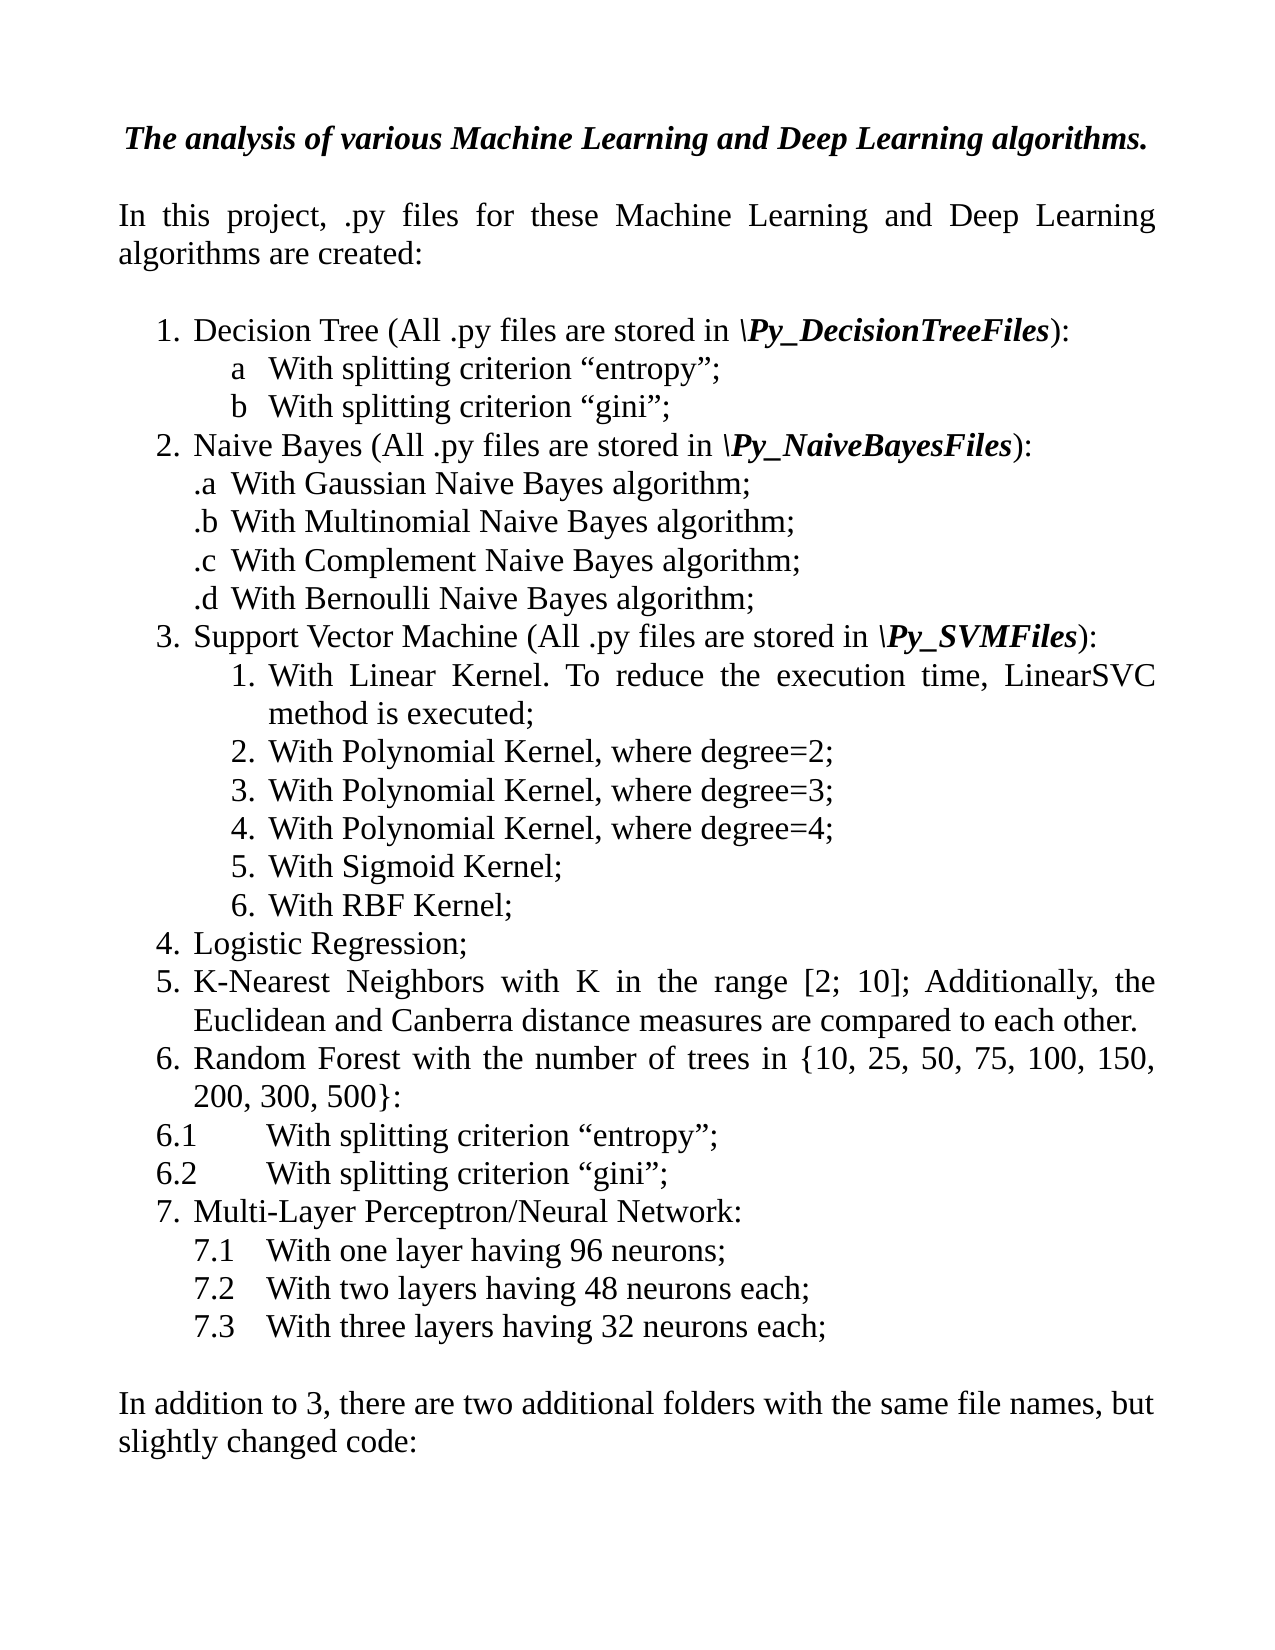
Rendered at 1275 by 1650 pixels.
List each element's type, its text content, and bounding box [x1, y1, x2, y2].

list Multi-Layer Perceptron/Neural Network: [156, 1191, 1157, 1230]
text In this project, .py files for these Machine Learning and Deep Learning algorithms are created: [118, 195, 1157, 271]
list With RBF Kernel; [231, 885, 1157, 923]
list With Gaussian Naive Bayes algorithm; [193, 463, 1157, 501]
list K-Nearest Neighbors with K in the range [2; 10]; Additionally, the Euclidean and Canberra distance measures are compared to each other. [156, 961, 1157, 1038]
list With two layers having 48 neurons each; [193, 1268, 1157, 1306]
list Naive Bayes (All .py files are stored in \Py_NaiveBayesFiles): [156, 425, 1157, 463]
list With Polynomial Kernel, where degree=2; [231, 731, 1157, 770]
list With splitting criterion “entropy”; [231, 348, 1157, 386]
list With Polynomial Kernel, where degree=3; [231, 770, 1157, 808]
list With one layer having 96 neurons; [193, 1230, 1157, 1268]
list With Bernoulli Naive Bayes algorithm; [193, 578, 1157, 616]
text The analysis of various Machine Learning and Deep Learning algorithms. [118, 118, 1157, 156]
list With Linear Kernel. To reduce the execution time, LinearSVC method is executed; [231, 655, 1157, 731]
list Random Forest with the number of trees in {10, 25, 50, 75, 100, 150, 200, 300, 500}: [156, 1038, 1157, 1115]
list Support Vector Machine (All .py files are stored in \Py_SVMFiles): [156, 616, 1157, 655]
list With splitting criterion “gini”; [156, 1153, 1157, 1191]
list With splitting criterion “entropy”; [156, 1115, 1157, 1153]
list With splitting criterion “gini”; [231, 386, 1157, 425]
list With Polynomial Kernel, where degree=4; [231, 808, 1157, 846]
list With Complement Naive Bayes algorithm; [193, 540, 1157, 578]
list Logistic Regression; [156, 923, 1157, 961]
list With three layers having 32 neurons each; [193, 1306, 1157, 1345]
list With Sigmoid Kernel; [231, 846, 1157, 885]
list With Multinomial Naive Bayes algorithm; [193, 501, 1157, 540]
list Decision Tree (All .py files are stored in \Py_DecisionTreeFiles): [156, 310, 1157, 348]
text In addition to 3, there are two additional folders with the same file names, but slightly changed code: [118, 1383, 1157, 1460]
